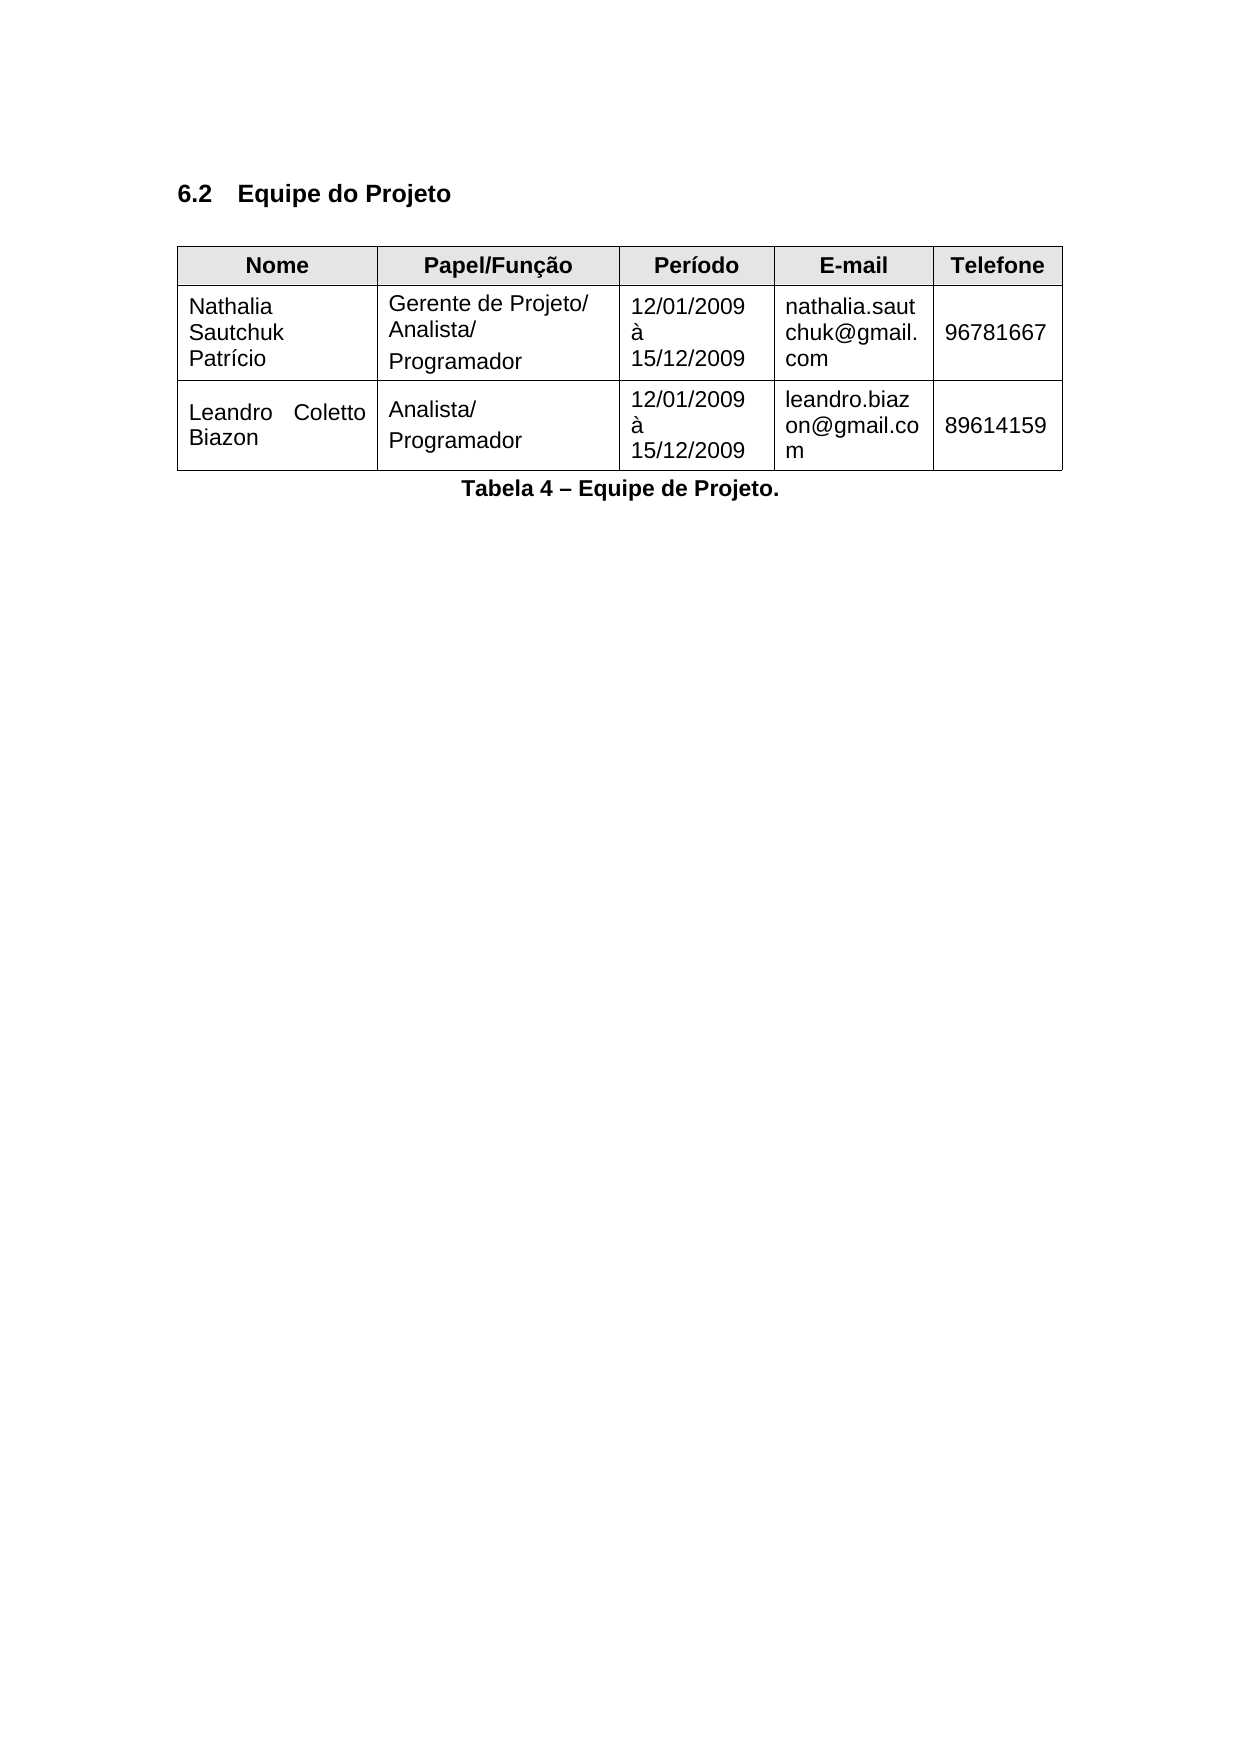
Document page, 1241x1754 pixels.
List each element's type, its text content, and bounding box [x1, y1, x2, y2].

table_header Período [620, 247, 774, 284]
table_cell 12/01/2009 à 15/12/2009 [620, 286, 774, 380]
table_cell Analista/ Programador [378, 381, 619, 470]
text Tabela 4 – Equipe de Projeto. [177, 476, 1063, 502]
table_cell Leandro Coletto Biazon [178, 381, 377, 470]
table_cell 96781667 [934, 286, 1062, 380]
table_cell 89614159 [934, 381, 1062, 470]
table_cell 12/01/2009 à 15/12/2009 [620, 381, 774, 470]
table_header Nome [178, 247, 377, 284]
table_cell Gerente de Projeto/ Analista/ Programador [378, 286, 619, 380]
table_header Papel/Função [378, 247, 619, 284]
subtitle Equipe do Projeto [177, 180, 1063, 208]
table_cell leandro.biazon@gmail.com [775, 381, 933, 470]
table_header Telefone [934, 247, 1062, 284]
table_cell nathalia.sautchuk@gmail.com [775, 286, 933, 380]
table_header E-mail [775, 247, 933, 284]
table_cell Nathalia Sautchuk Patrício [178, 286, 377, 380]
